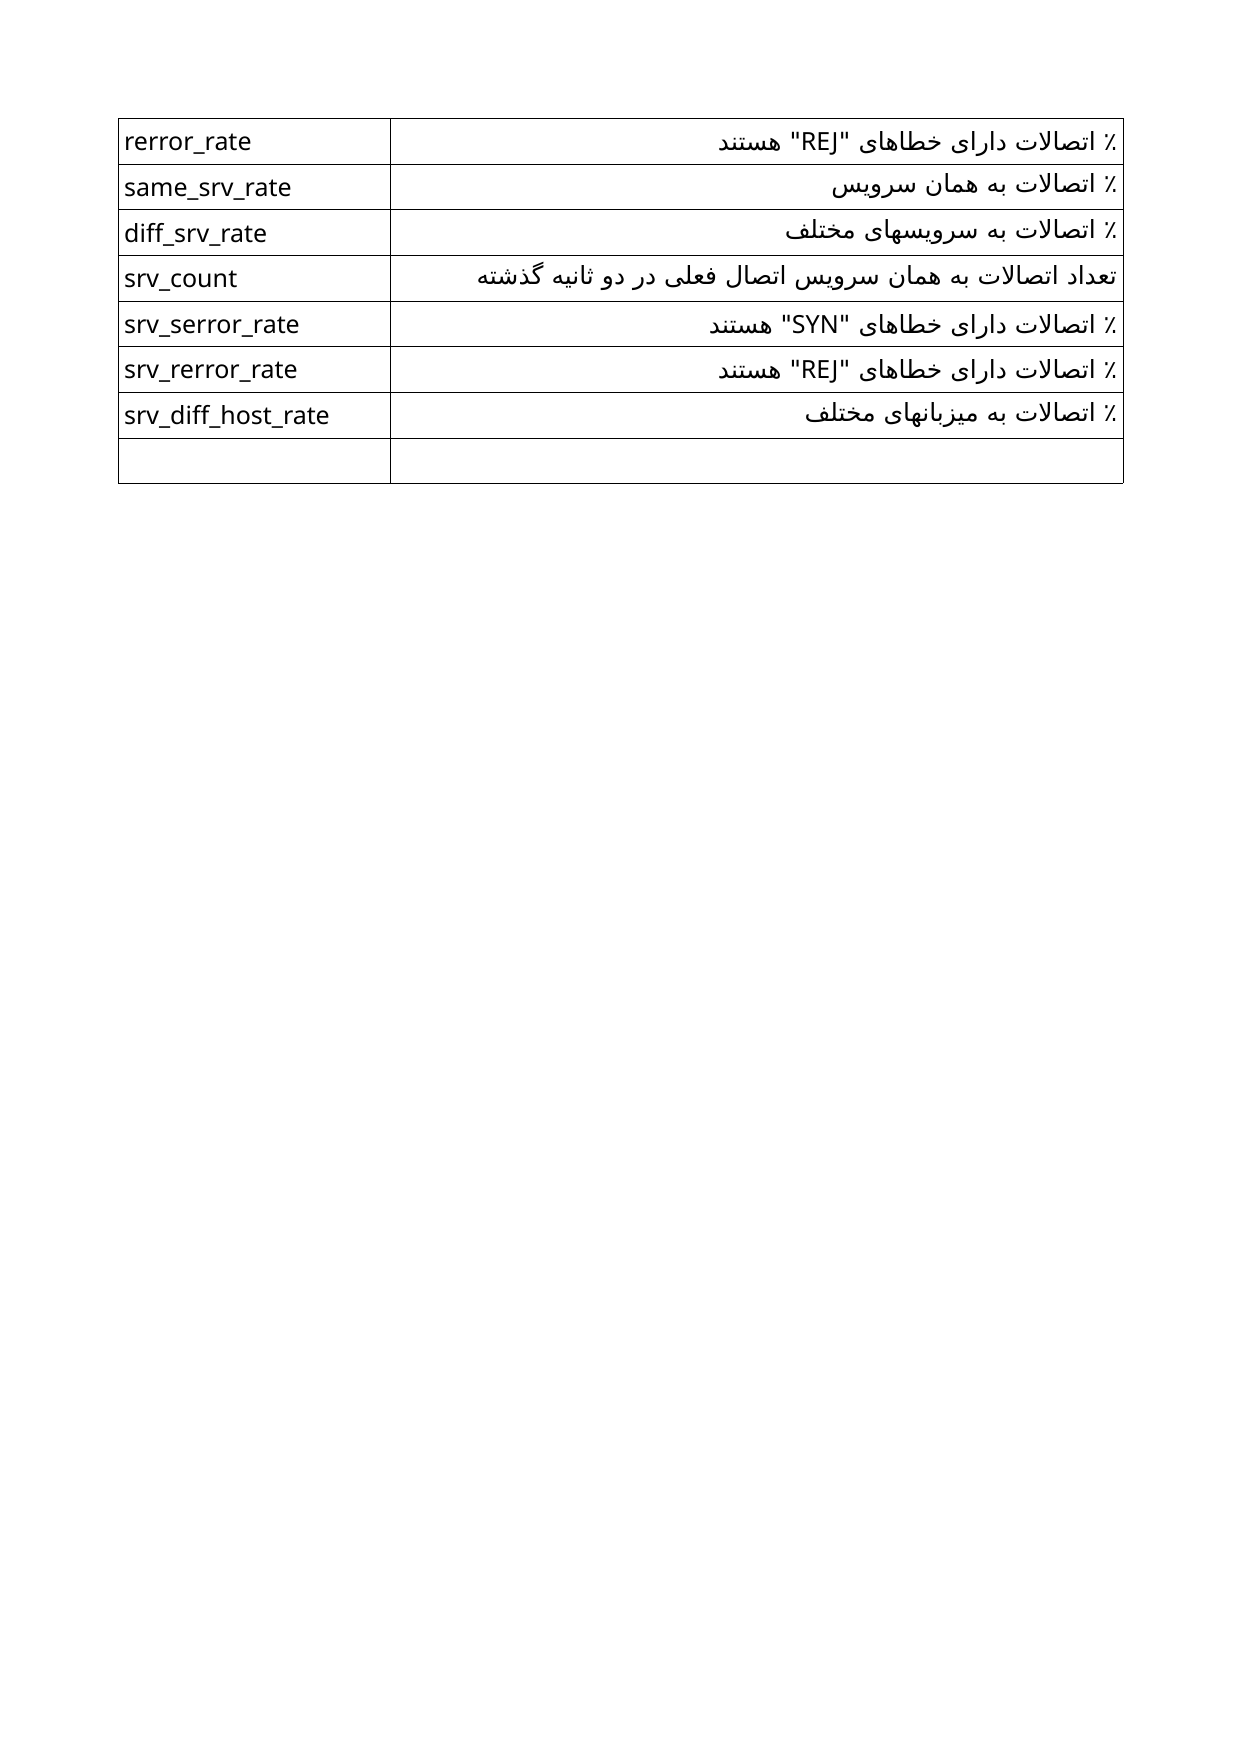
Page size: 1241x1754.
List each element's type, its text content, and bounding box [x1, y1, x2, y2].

table_cell ٪ اتصالات به همان سرویس [391, 165, 1123, 209]
table_cell diff_srv_rate [119, 210, 390, 255]
table_cell [119, 439, 390, 483]
table_cell [391, 439, 1123, 483]
table_cell ٪ اتصالات به میزبانهای مختلف [391, 393, 1123, 437]
table_cell ٪ اتصالات دارای خطاهای "REJ" هستند [391, 119, 1123, 164]
table_cell تعداد اتصالات به همان سرویس اتصال فعلی در دو ثانیه گذشته [391, 256, 1123, 301]
table_cell srv_diff_host_rate [119, 393, 390, 437]
table_cell ٪ اتصالات دارای خطاهای "REJ" هستند [391, 347, 1123, 392]
table_cell same_srv_rate [119, 165, 390, 209]
table_cell srv_rerror_rate [119, 347, 390, 392]
table_cell ٪ اتصالات به سرویسهای مختلف [391, 210, 1123, 255]
table_cell ٪ اتصالات دارای خطاهای "SYN" هستند [391, 302, 1123, 346]
table_cell rerror_rate [119, 119, 390, 164]
table_cell srv_serror_rate [119, 302, 390, 346]
table_cell srv_count [119, 256, 390, 301]
